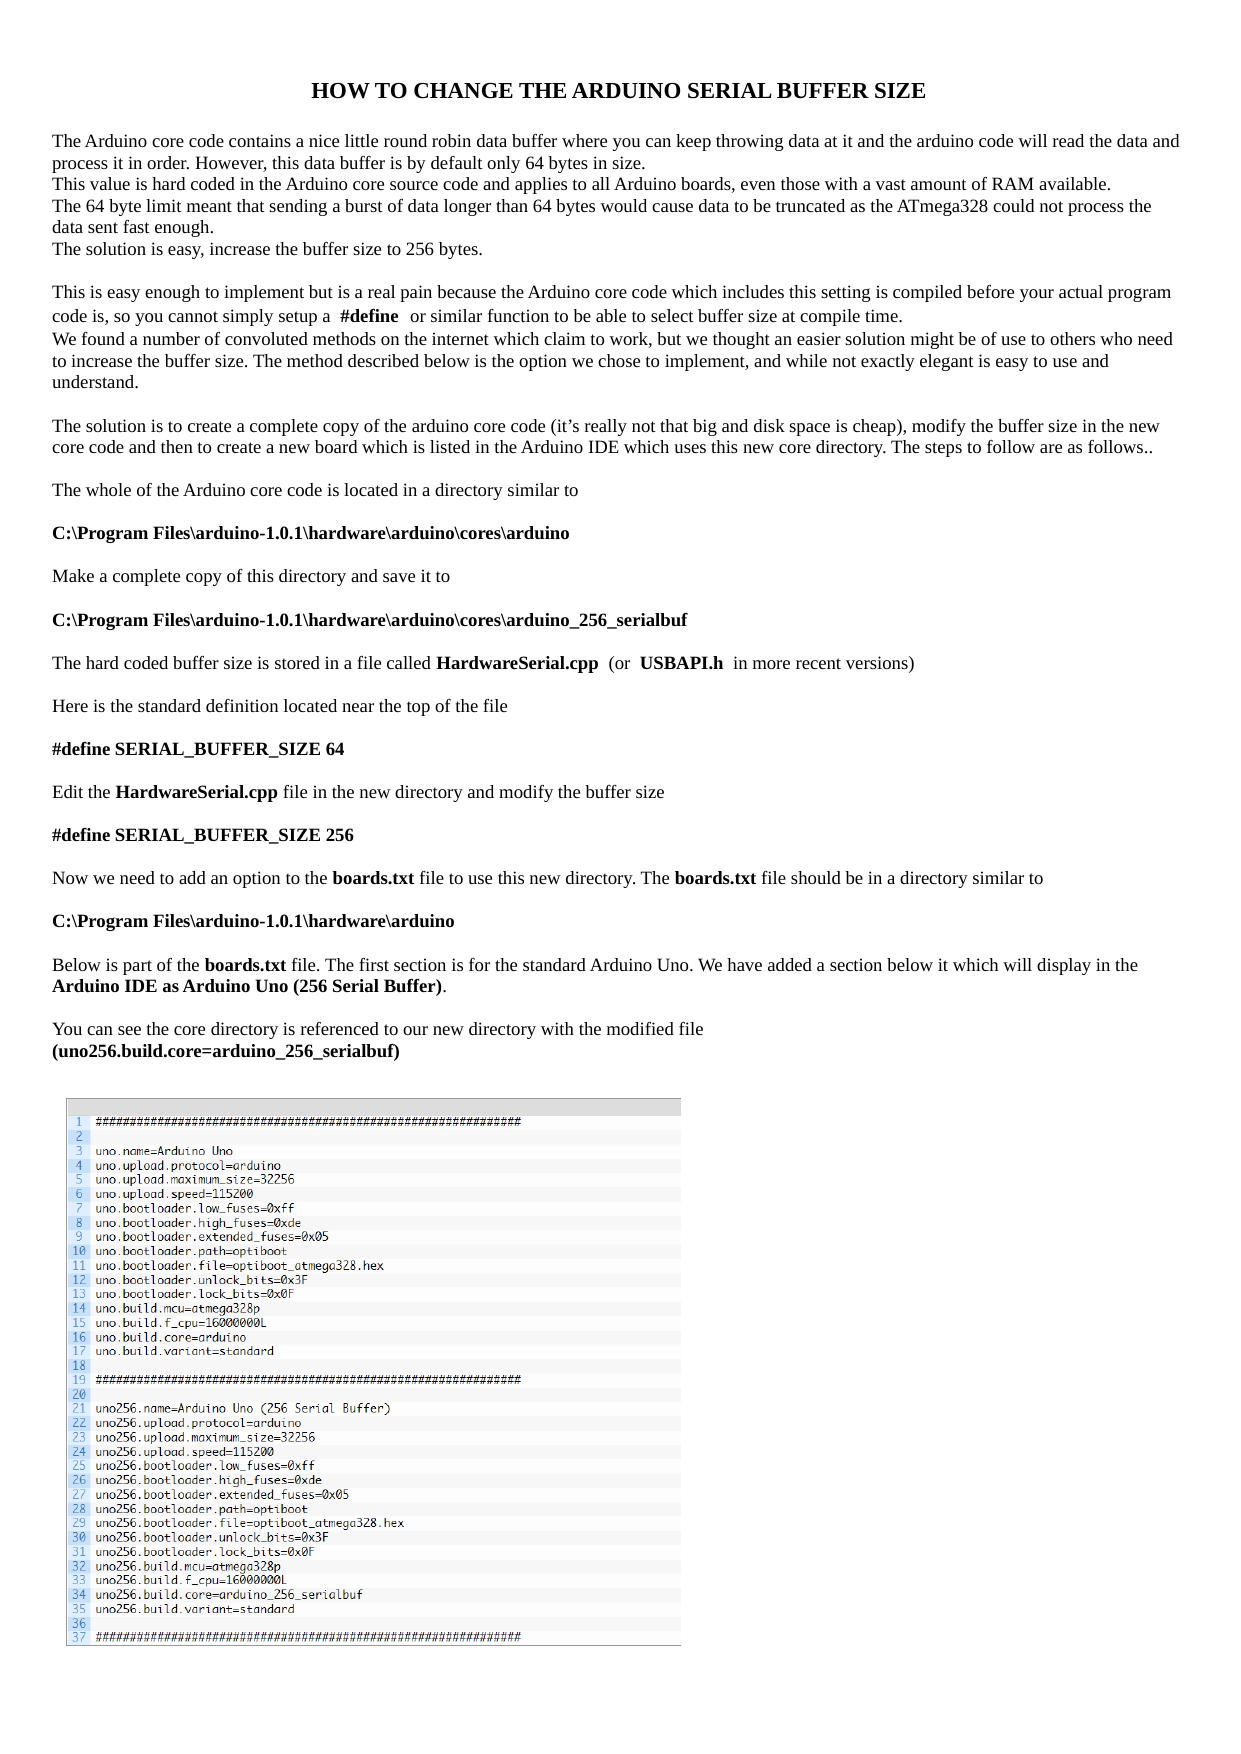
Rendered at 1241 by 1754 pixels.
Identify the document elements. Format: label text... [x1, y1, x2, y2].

text C:\Program Files\arduino-1.0.1\hardware\arduino [52, 910, 1186, 932]
text Below is part of the boards.txt file. The first section is for the standard Arduino Uno. We have added a section below it which will display in the Arduino IDE as Arduino Uno (256 Serial Buffer). [52, 953, 1186, 997]
text The Arduino core code contains a nice little round robin data buffer where you can keep throwing data at it and the arduino code will read the data and process it in order. However, this data buffer is by default only 64 bytes in size. [52, 130, 1186, 173]
text Edit the HardwareSerial.cpp file in the new directory and modify the buffer size [52, 781, 1186, 803]
text Here is the standard definition located near the top of the file [52, 695, 1186, 716]
text Now we need to add an option to the boards.txt file to use this new directory. The boards.txt file should be in a directory similar to [52, 867, 1186, 889]
text This is easy enough to implement but is a real pain because the Arduino core code which includes this setting is compiled before your actual program code is, so you cannot simply setup a #define or similar function to be able to select buffer size at compile time. [52, 281, 1186, 328]
text (uno256.build.core=arduino_256_serialbuf) [52, 1040, 1186, 1061]
text The whole of the Arduino core code is located in a directory similar to [52, 479, 1186, 501]
text Make a complete copy of this directory and save it to [52, 565, 1186, 587]
text We found a number of convoluted methods on the internet which claim to work, but we thought an easier solution might be of use to others who need to increase the buffer size. The method described below is the option we chose to implement, and while not exactly elegant is easy to use and understand. [52, 328, 1186, 393]
picture [65, 1096, 682, 1651]
text The 64 byte limit meant that sending a burst of data longer than 64 bytes would cause data to be truncated as the ATmega328 could not process the data sent fast enough. [52, 195, 1186, 238]
text HOW TO CHANGE THE ARDUINO SERIAL BUFFER SIZE [52, 77, 1186, 104]
text C:\Program Files\arduino-1.0.1\hardware\arduino\cores\arduino [52, 522, 1186, 544]
text The solution is to create a complete copy of the arduino core code (it’s really not that big and disk space is cheap), modify the buffer size in the new core code and then to create a new board which is listed in the Arduino IDE which uses this new core directory. The steps to follow are as follows.. [52, 414, 1186, 458]
text The hard coded buffer size is stored in a file called HardwareSerial.cpp (or USBAPI.h in more recent versions) [52, 652, 1186, 673]
text #define SERIAL_BUFFER_SIZE 256 [52, 824, 1186, 846]
text You can see the core directory is referenced to our new directory with the modified file [52, 1018, 1186, 1040]
text The solution is easy, increase the buffer size to 256 bytes. [52, 238, 1186, 259]
text #define SERIAL_BUFFER_SIZE 64 [52, 738, 1186, 759]
text This value is hard coded in the Arduino core source code and applies to all Arduino boards, even those with a vast amount of RAM available. [52, 173, 1186, 195]
text C:\Program Files\arduino-1.0.1\hardware\arduino\cores\arduino_256_serialbuf [52, 608, 1186, 630]
